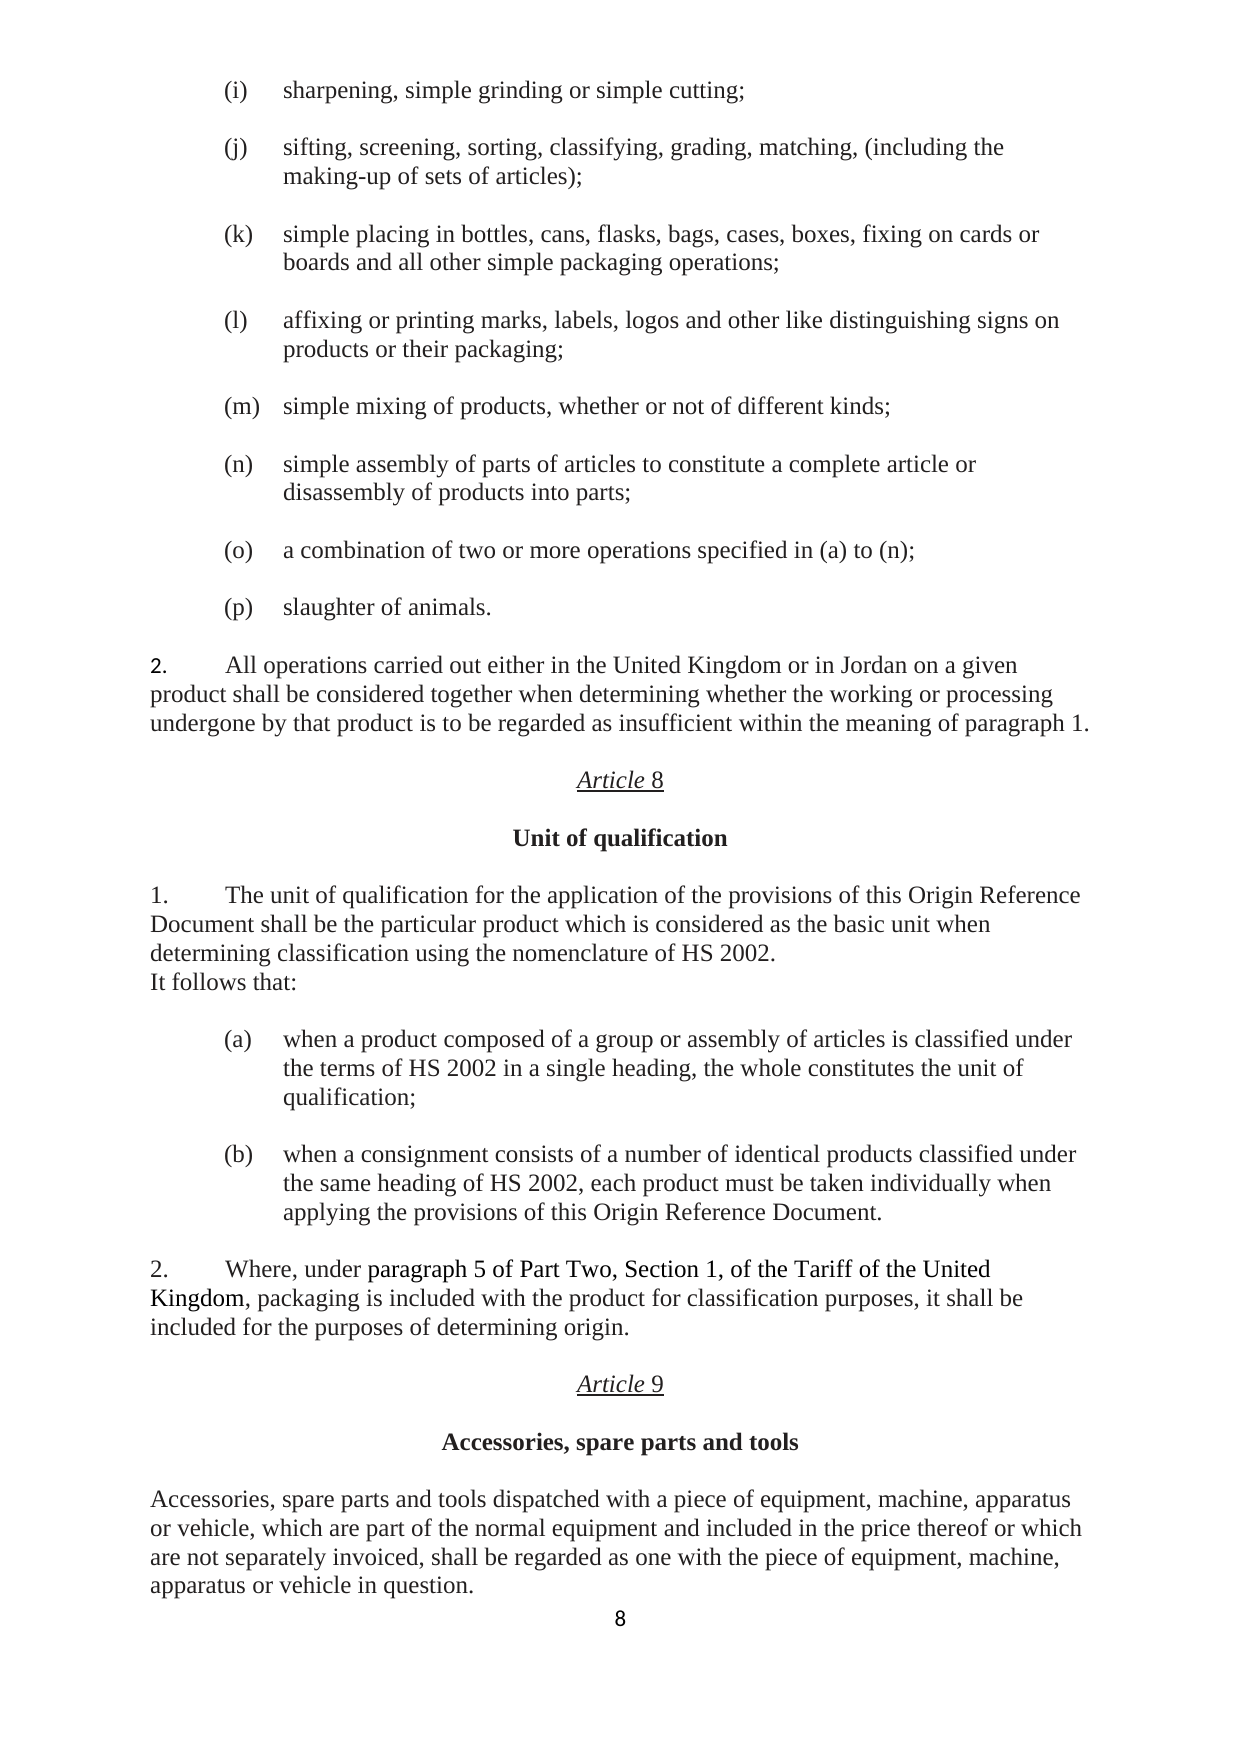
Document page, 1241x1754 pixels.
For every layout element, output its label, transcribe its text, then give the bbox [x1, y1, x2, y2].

text Accessories, spare parts and tools dispatched with a piece of equipment, machine, apparatus or vehicle, which are part of the normal equipment and included in the price thereof or which are not separately invoiced, shall be regarded as one with the piece of equipment, machine, apparatus or vehicle in question. [150, 1484, 1090, 1599]
text Unit of qualification [150, 823, 1090, 852]
text Article 8 [150, 765, 1090, 794]
text It follows that: [150, 967, 1090, 995]
text Accessories, spare parts and tools [150, 1427, 1090, 1456]
list affixing or printing marks, labels, logos and other like distinguishing signs on products or their packaging; [224, 305, 1090, 362]
list a combination of two or more operations specified in (a) to (n); [224, 535, 1090, 564]
list All operations carried out either in the United Kingdom or in Jordan on a given product shall be considered together when determining whether the working or processing undergone by that product is to be regarded as insufficient within the meaning of paragraph 1. [150, 650, 1090, 737]
list simple assembly of parts of articles to constitute a complete article or disassembly of products into parts; [224, 449, 1090, 506]
list sharpening, simple grinding or simple cutting; [224, 75, 1090, 104]
list slaughter of animals. [224, 592, 1090, 621]
text Article 9 [150, 1369, 1090, 1398]
text 2. Where, under paragraph 5 of Part Two, Section 1, of the Tariff of the United Kingdom, packaging is included with the product for classification purposes, it shall be included for the purposes of determining origin. [150, 1254, 1090, 1341]
list sifting, screening, sorting, classifying, grading, matching, (including the making-up of sets of articles); [224, 132, 1090, 190]
list simple mixing of products, whether or not of different kinds; [224, 391, 1090, 420]
list simple placing in bottles, cans, flasks, bags, cases, boxes, fixing on cards or boards and all other simple packaging operations; [224, 219, 1090, 276]
list when a consignment consists of a number of identical products classified under the same heading of HS 2002, each product must be taken individually when applying the provisions of this Origin Reference Document. [224, 1139, 1090, 1225]
list when a product composed of a group or assembly of articles is classified under the terms of HS 2002 in a single heading, the whole constitutes the unit of qualification; [224, 1024, 1090, 1110]
text 1. The unit of qualification for the application of the provisions of this Origin Reference Document shall be the particular product which is considered as the basic unit when determining classification using the nomenclature of HS 2002. [150, 880, 1090, 967]
